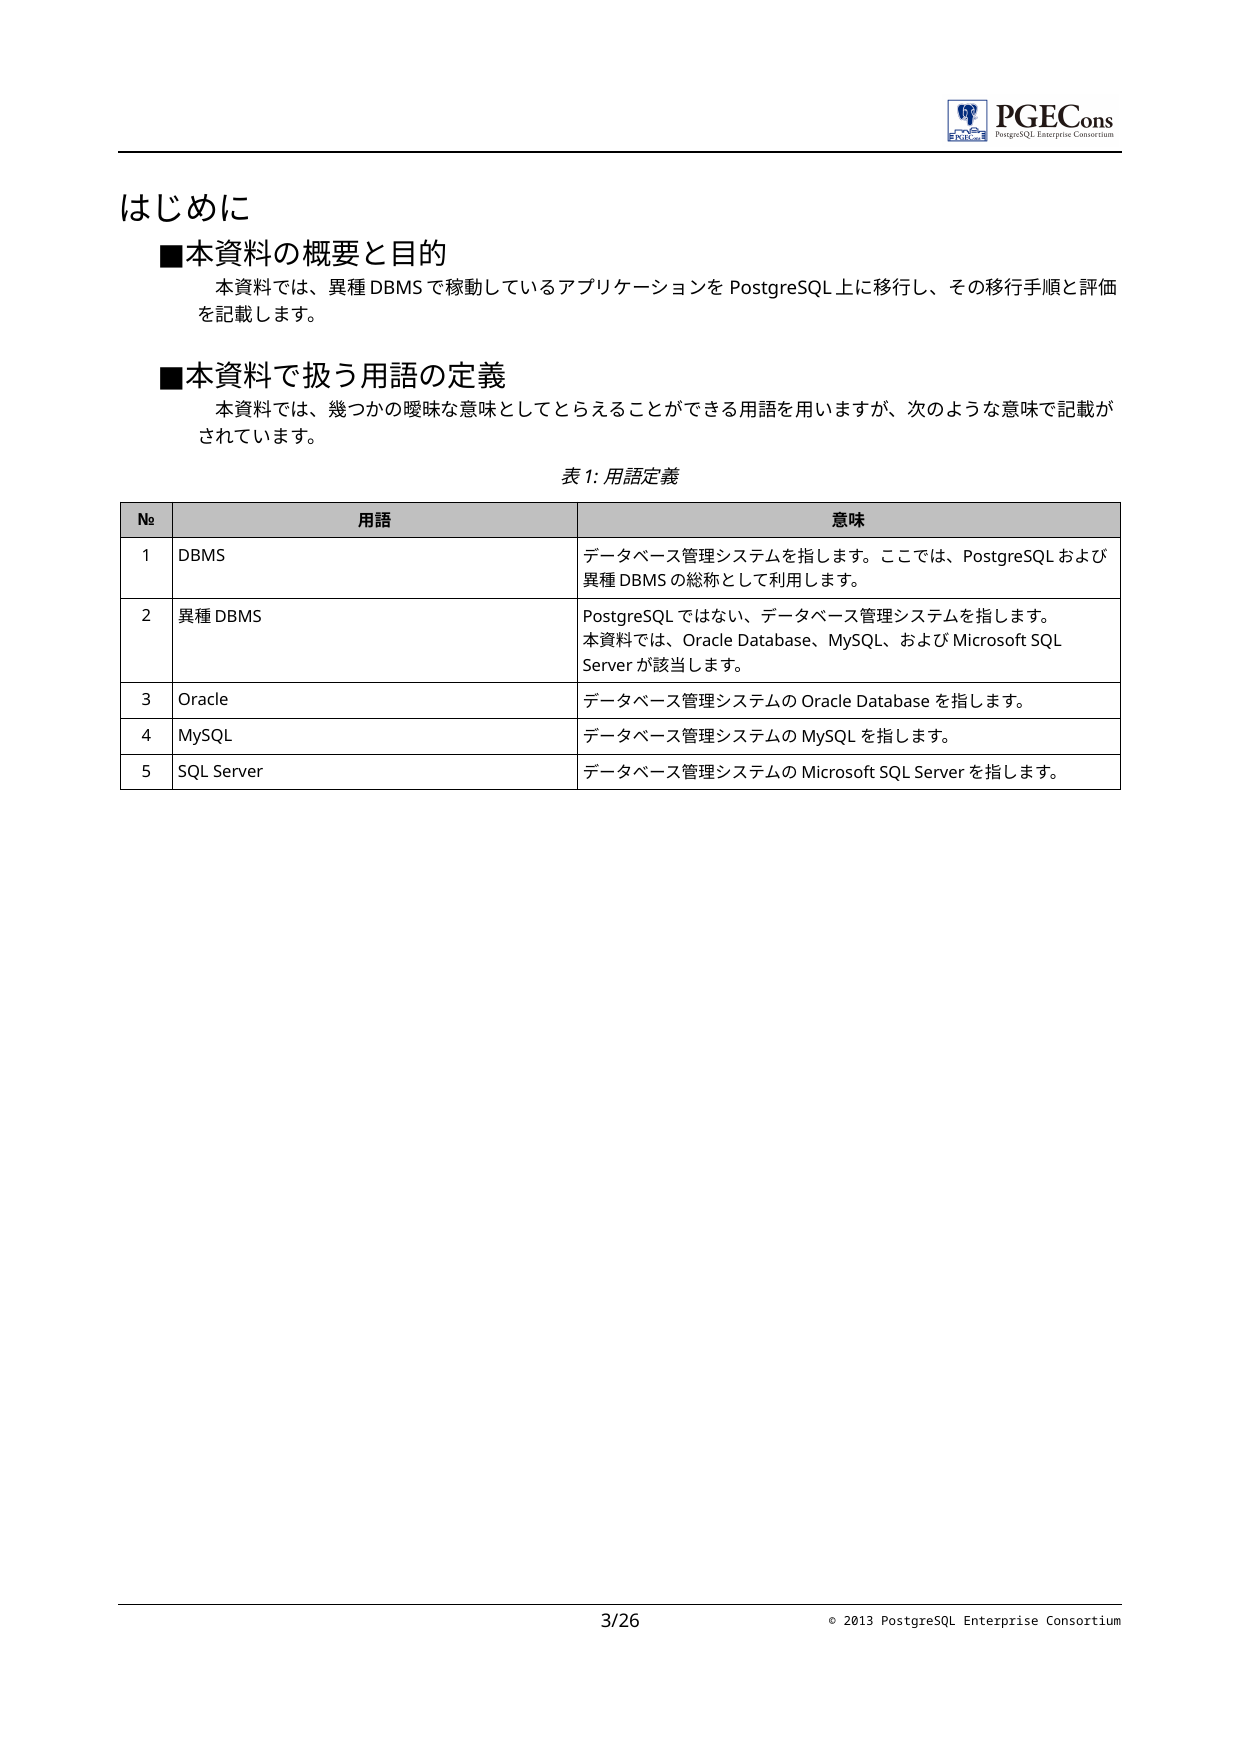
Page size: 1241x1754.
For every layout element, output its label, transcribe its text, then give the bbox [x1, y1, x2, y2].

text はじめに [118, 182, 1122, 230]
table_cell MySQL [173, 719, 577, 753]
text 表 1: 用語定義 [118, 462, 1122, 489]
table_header 意味 [578, 503, 1120, 537]
table_header № [121, 503, 172, 537]
table_cell データベース管理システムのMicrosoft SQL Serverを指します。 [578, 755, 1120, 789]
text ■本資料で扱う用語の定義 [157, 353, 1122, 395]
table_cell SQL Server [173, 755, 577, 789]
table_cell データベース管理システムのMySQL を指します。 [578, 719, 1120, 753]
table_header 用語 [173, 503, 577, 537]
table_cell 3 [121, 683, 172, 718]
table_cell 2 [121, 599, 172, 682]
table_cell PostgreSQLではない、データベース管理システムを指します。 本資料では、Oracle Database、MySQL、およびMicrosoft SQL Serverが該当します。 [578, 599, 1120, 682]
table_cell 5 [121, 755, 172, 789]
text ■本資料の概要と目的 [157, 230, 1122, 273]
picture [941, 94, 1119, 147]
table_cell 異種DBMS [173, 599, 577, 682]
table_cell 1 [121, 538, 172, 597]
table_cell Oracle [173, 683, 577, 718]
table_cell データベース管理システムを指します。ここでは、PostgreSQLおよび異種DBMSの総称として利用します。 [578, 538, 1120, 597]
table_cell DBMS [173, 538, 577, 597]
text 本資料では、幾つかの曖昧な意味としてとらえることができる用語を用いますが、次のような意味で記載がされています。 [197, 395, 1122, 449]
text 本資料では、異種DBMSで稼動しているアプリケーションをPostgreSQL上に移行し、その移行手順と評価を記載します。 [197, 273, 1122, 327]
table_cell データベース管理システムのOracle Database を指します。 [578, 683, 1120, 718]
table_cell 4 [121, 719, 172, 753]
